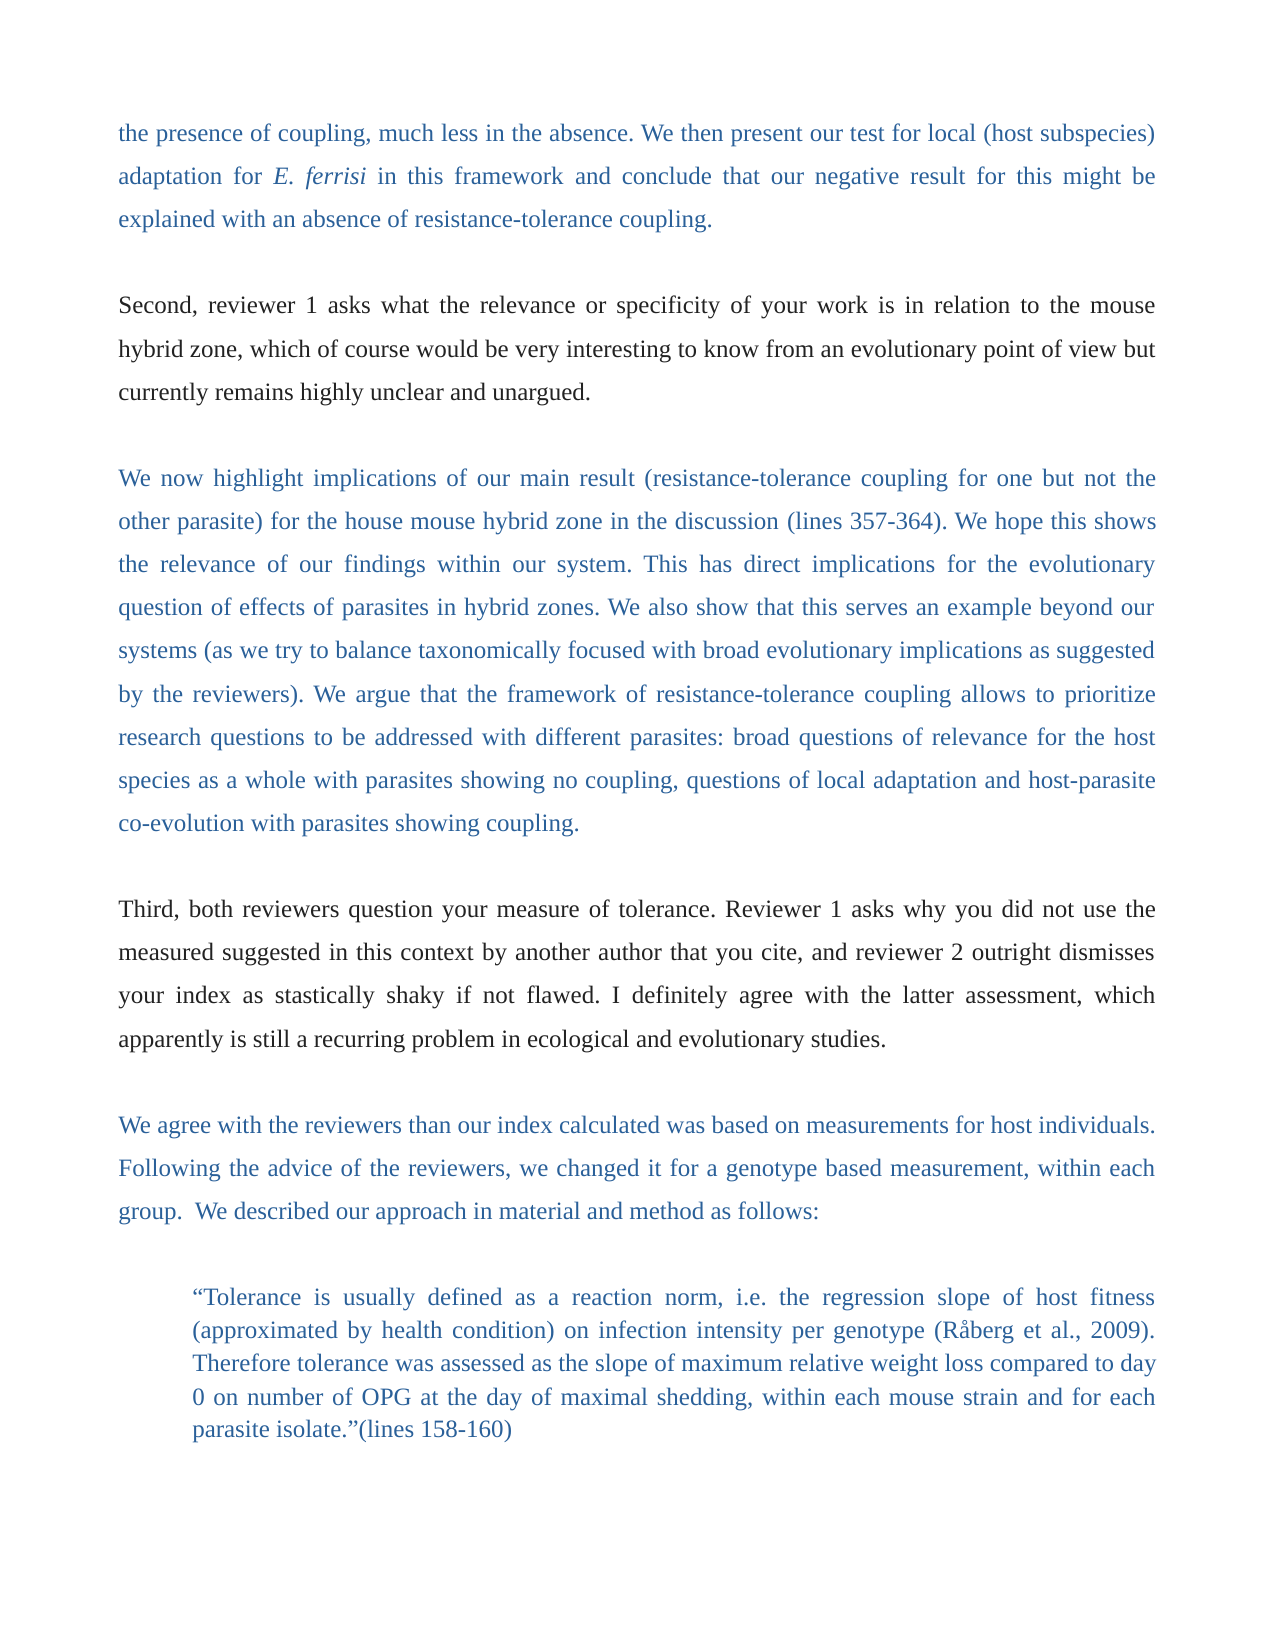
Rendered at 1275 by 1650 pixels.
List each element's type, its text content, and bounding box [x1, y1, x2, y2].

text Second, reviewer 1 asks what the relevance or specificity of your work is in relation to the mouse hybrid zone, which of course would be very interesting to know from an evolutionary point of view but currently remains highly unclear and unargued. [118, 247, 1157, 406]
text We agree with the reviewers than our index calculated was based on measurements for host individuals. Following the advice of the reviewers, we changed it for a genotype based measurement, within each group. We described our approach in material and method as follows: [118, 1110, 1157, 1225]
text Third, both reviewers question your measure of tolerance. Reviewer 1 asks why you did not use the measured suggested in this context by another author that you cite, and reviewer 2 outright dismisses your index as stastically shaky if not flawed. I definitely agree with the latter assessment, which apparently is still a recurring problem in ecological and evolutionary studies. [118, 851, 1157, 1052]
text We now highlight implications of our main result (resistance-tolerance coupling for one but not the other parasite) for the house mouse hybrid zone in the discussion (lines 357-364). We hope this shows the relevance of our findings within our system. This has direct implications for the evolutionary question of effects of parasites in hybrid zones. We also show that this serves an example beyond our systems (as we try to balance taxonomically focused with broad evolutionary implications as suggested by the reviewers). We argue that the framework of resistance-tolerance coupling allows to prioritize research questions to be addressed with different parasites: broad questions of relevance for the host species as a whole with parasites showing no coupling, questions of local adaptation and host-parasite co-evolution with parasites showing coupling. [118, 463, 1157, 837]
text “Tolerance is usually defined as a reaction norm, i.e. the regression slope of host fitness (approximated by health condition) on infection intensity per genotype (Råberg et al., 2009). Therefore tolerance was assessed as the slope of maximum relative weight loss compared to day 0 on number of OPG at the day of maximal shedding, within each mouse strain and for each parasite isolate.”(lines 158-160) [192, 1282, 1157, 1443]
text the presence of coupling, much less in the absence. We then present our test for local (host subspecies) adaptation for E. ferrisi in this framework and conclude that our negative result for this might be explained with an absence of resistance-tolerance coupling. [118, 118, 1157, 233]
